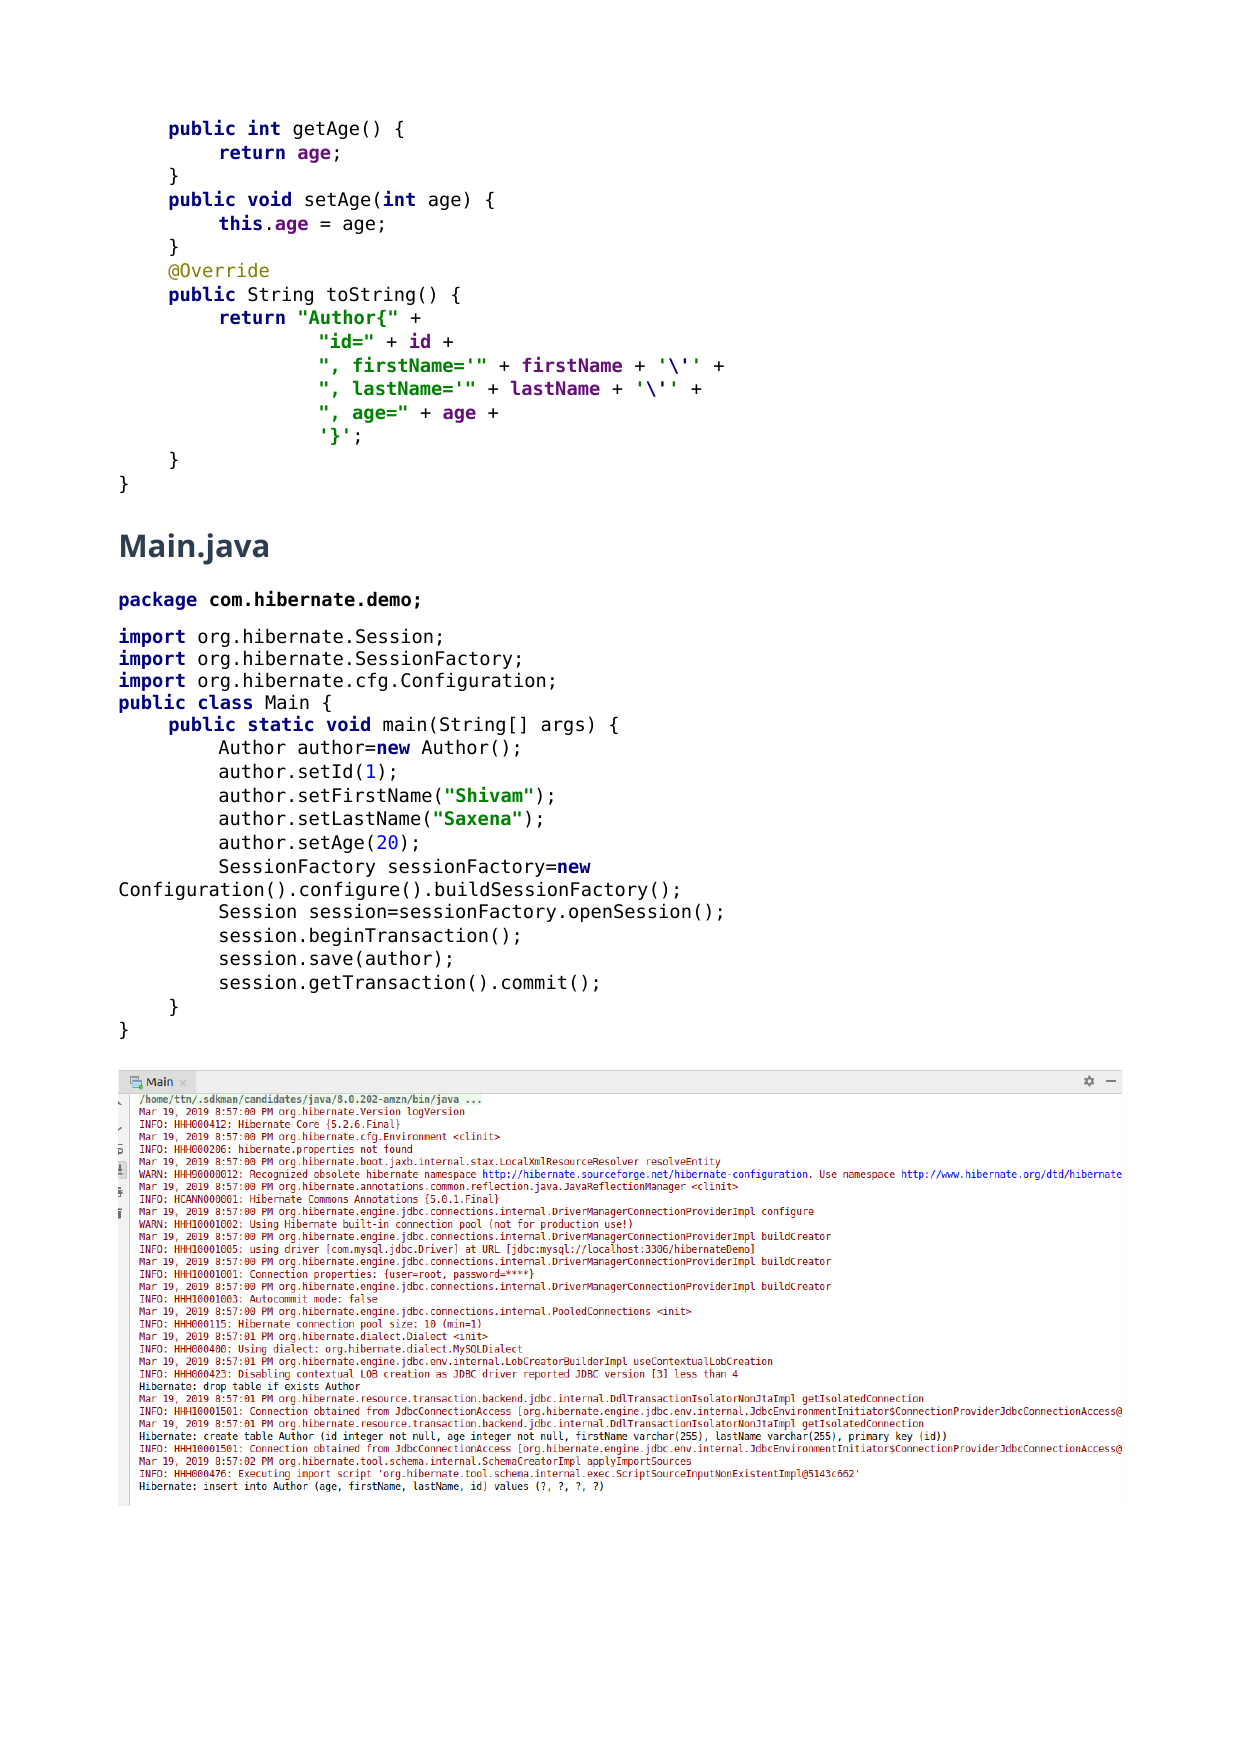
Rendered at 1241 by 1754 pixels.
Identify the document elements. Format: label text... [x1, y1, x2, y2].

text author.setId(1); [118, 761, 1122, 785]
text ", firstName='" + firstName + '\'' + [118, 354, 1122, 378]
text session.save(author); [118, 948, 1122, 972]
text Session session=sessionFactory.openSession(); [118, 901, 1122, 925]
text return age; [118, 142, 1122, 165]
text import org.hibernate.Session; [118, 626, 1122, 648]
text } [118, 449, 1122, 473]
text "id=" + id + [118, 331, 1122, 354]
text this.age = age; [118, 213, 1122, 236]
text ", lastName='" + lastName + '\'' + [118, 378, 1122, 402]
text package com.hibernate.demo; [118, 589, 1122, 611]
text return "Author{" + [118, 307, 1122, 331]
text Author author=new Author(); [118, 737, 1122, 761]
text } [118, 165, 1122, 189]
text public void setAge(int age) { [118, 189, 1122, 213]
text } [118, 996, 1122, 1019]
text '}'; [118, 426, 1122, 449]
text public static void main(String[] args) { [118, 714, 1122, 737]
text public int getAge() { [118, 118, 1122, 142]
text session.beginTransaction(); [118, 925, 1122, 948]
text author.setFirstName("Shivam"); [118, 785, 1122, 808]
text public String toString() { [118, 284, 1122, 307]
text } [118, 1019, 1122, 1041]
text @Override [118, 260, 1122, 284]
text public class Main { [118, 692, 1122, 714]
text Main.java [118, 524, 1122, 567]
text ", age=" + age + [118, 402, 1122, 426]
text import org.hibernate.cfg.Configuration; [118, 670, 1122, 692]
text author.setAge(20); [118, 832, 1122, 856]
text } [118, 473, 1122, 495]
text author.setLastName("Saxena"); [118, 808, 1122, 832]
text SessionFactory sessionFactory=new Configuration().configure().buildSessionFactory(); [118, 856, 1122, 901]
text } [118, 236, 1122, 260]
text import org.hibernate.SessionFactory; [118, 648, 1122, 670]
picture [118, 1070, 1123, 1506]
text session.getTransaction().commit(); [118, 972, 1122, 996]
